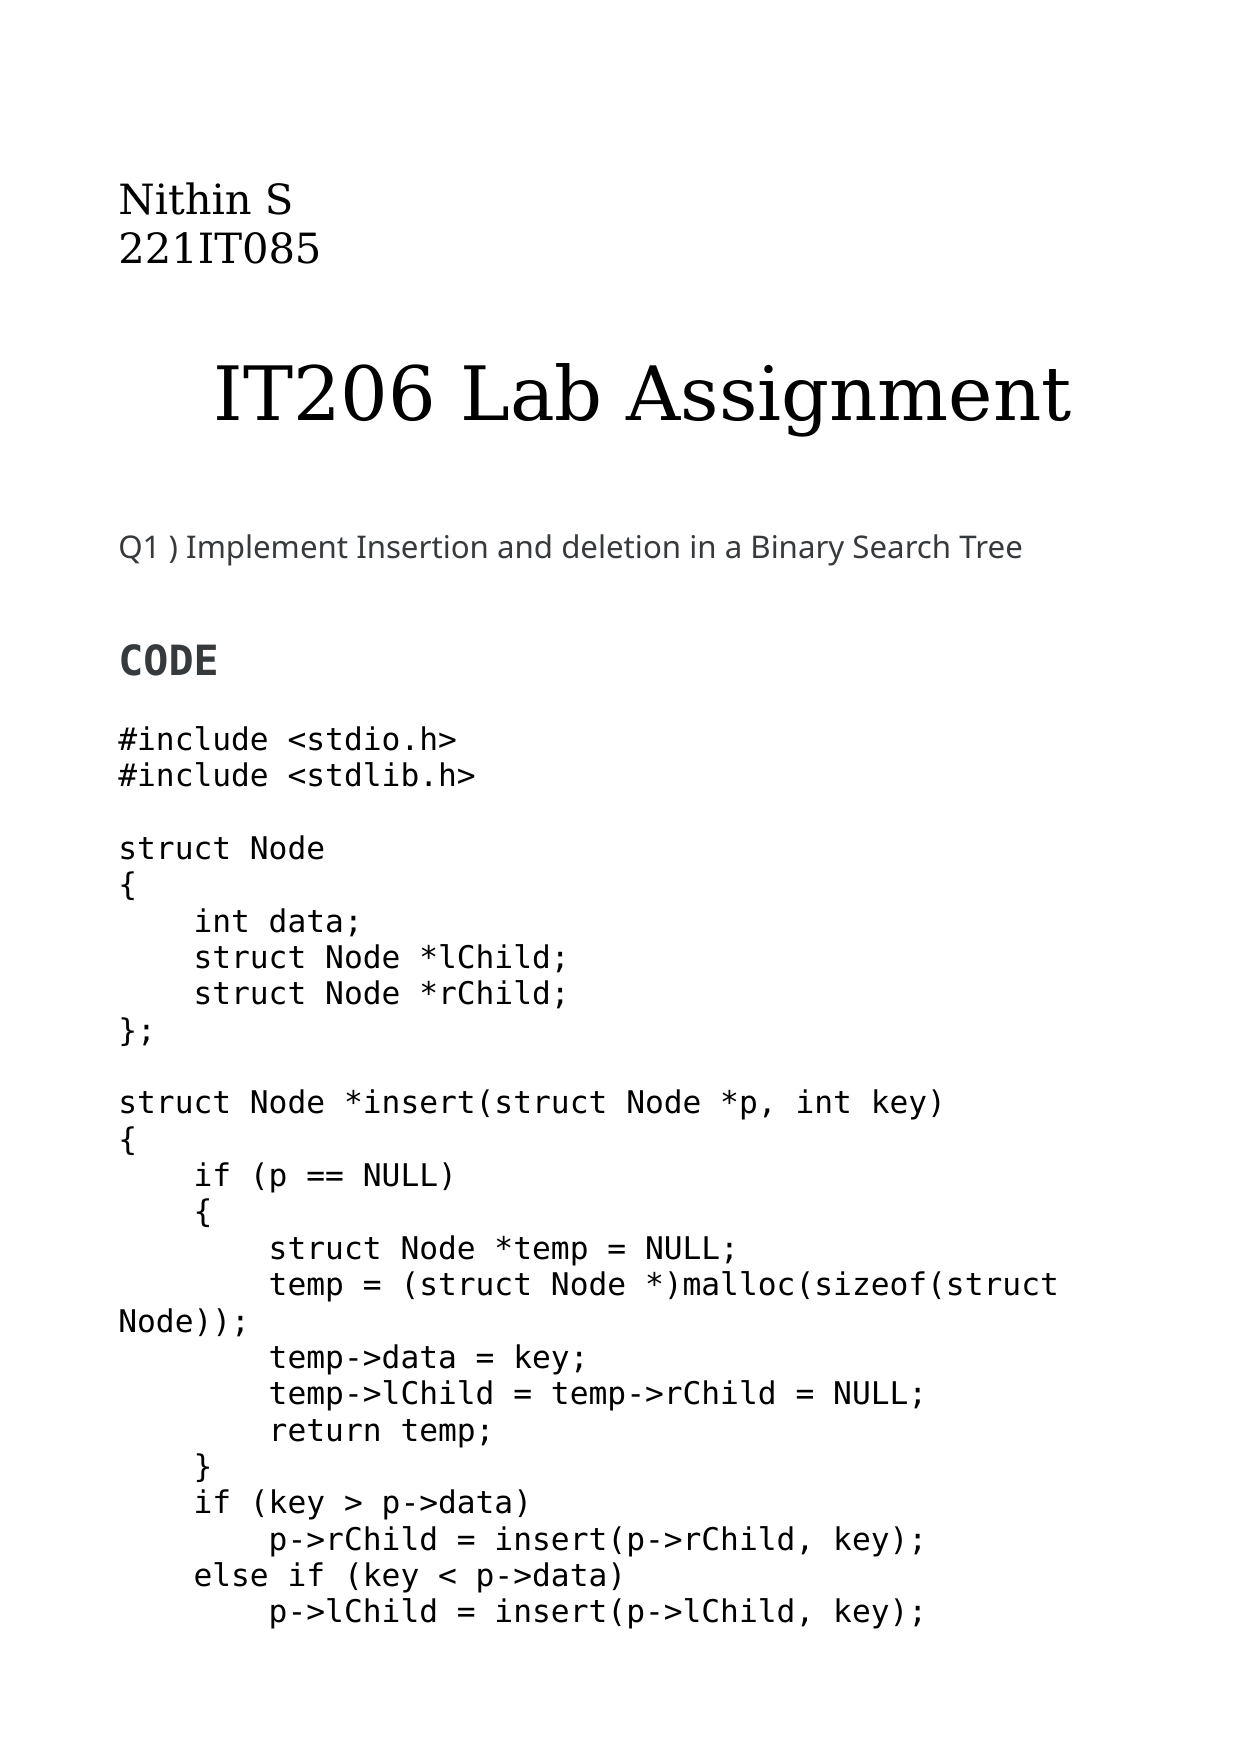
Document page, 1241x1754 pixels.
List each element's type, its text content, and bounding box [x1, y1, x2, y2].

text } [118, 1448, 1122, 1485]
text struct Node *insert(struct Node *p, int key) [118, 1085, 1122, 1121]
text Q1 ) Implement Insertion and deletion in a Binary Search Tree [118, 525, 1122, 568]
text CODE [118, 636, 1122, 685]
text temp->lChild = temp->rChild = NULL; [118, 1376, 1122, 1412]
text { [118, 1121, 1122, 1157]
text if (key > p->data) [118, 1485, 1122, 1521]
text #include <stdlib.h> [118, 758, 1122, 794]
text { [118, 1194, 1122, 1230]
text struct Node *rChild; [118, 976, 1122, 1012]
text IT206 Lab Assignment [118, 351, 1122, 438]
text #include <stdio.h> [118, 721, 1122, 758]
text p->rChild = insert(p->rChild, key); [118, 1521, 1122, 1557]
text struct Node *lChild; [118, 939, 1122, 976]
text struct Node *temp = NULL; [118, 1230, 1122, 1267]
text int data; [118, 903, 1122, 939]
text 221IT085 [118, 224, 1122, 273]
text else if (key < p->data) [118, 1557, 1122, 1594]
text if (p == NULL) [118, 1157, 1122, 1194]
text { [118, 867, 1122, 903]
text }; [118, 1012, 1122, 1048]
text Nithin S [118, 176, 1122, 224]
text p->lChild = insert(p->lChild, key); [118, 1594, 1122, 1630]
text temp->data = key; [118, 1339, 1122, 1376]
text struct Node [118, 830, 1122, 867]
text temp = (struct Node *)malloc(sizeof(struct Node)); [118, 1267, 1122, 1339]
text return temp; [118, 1412, 1122, 1448]
